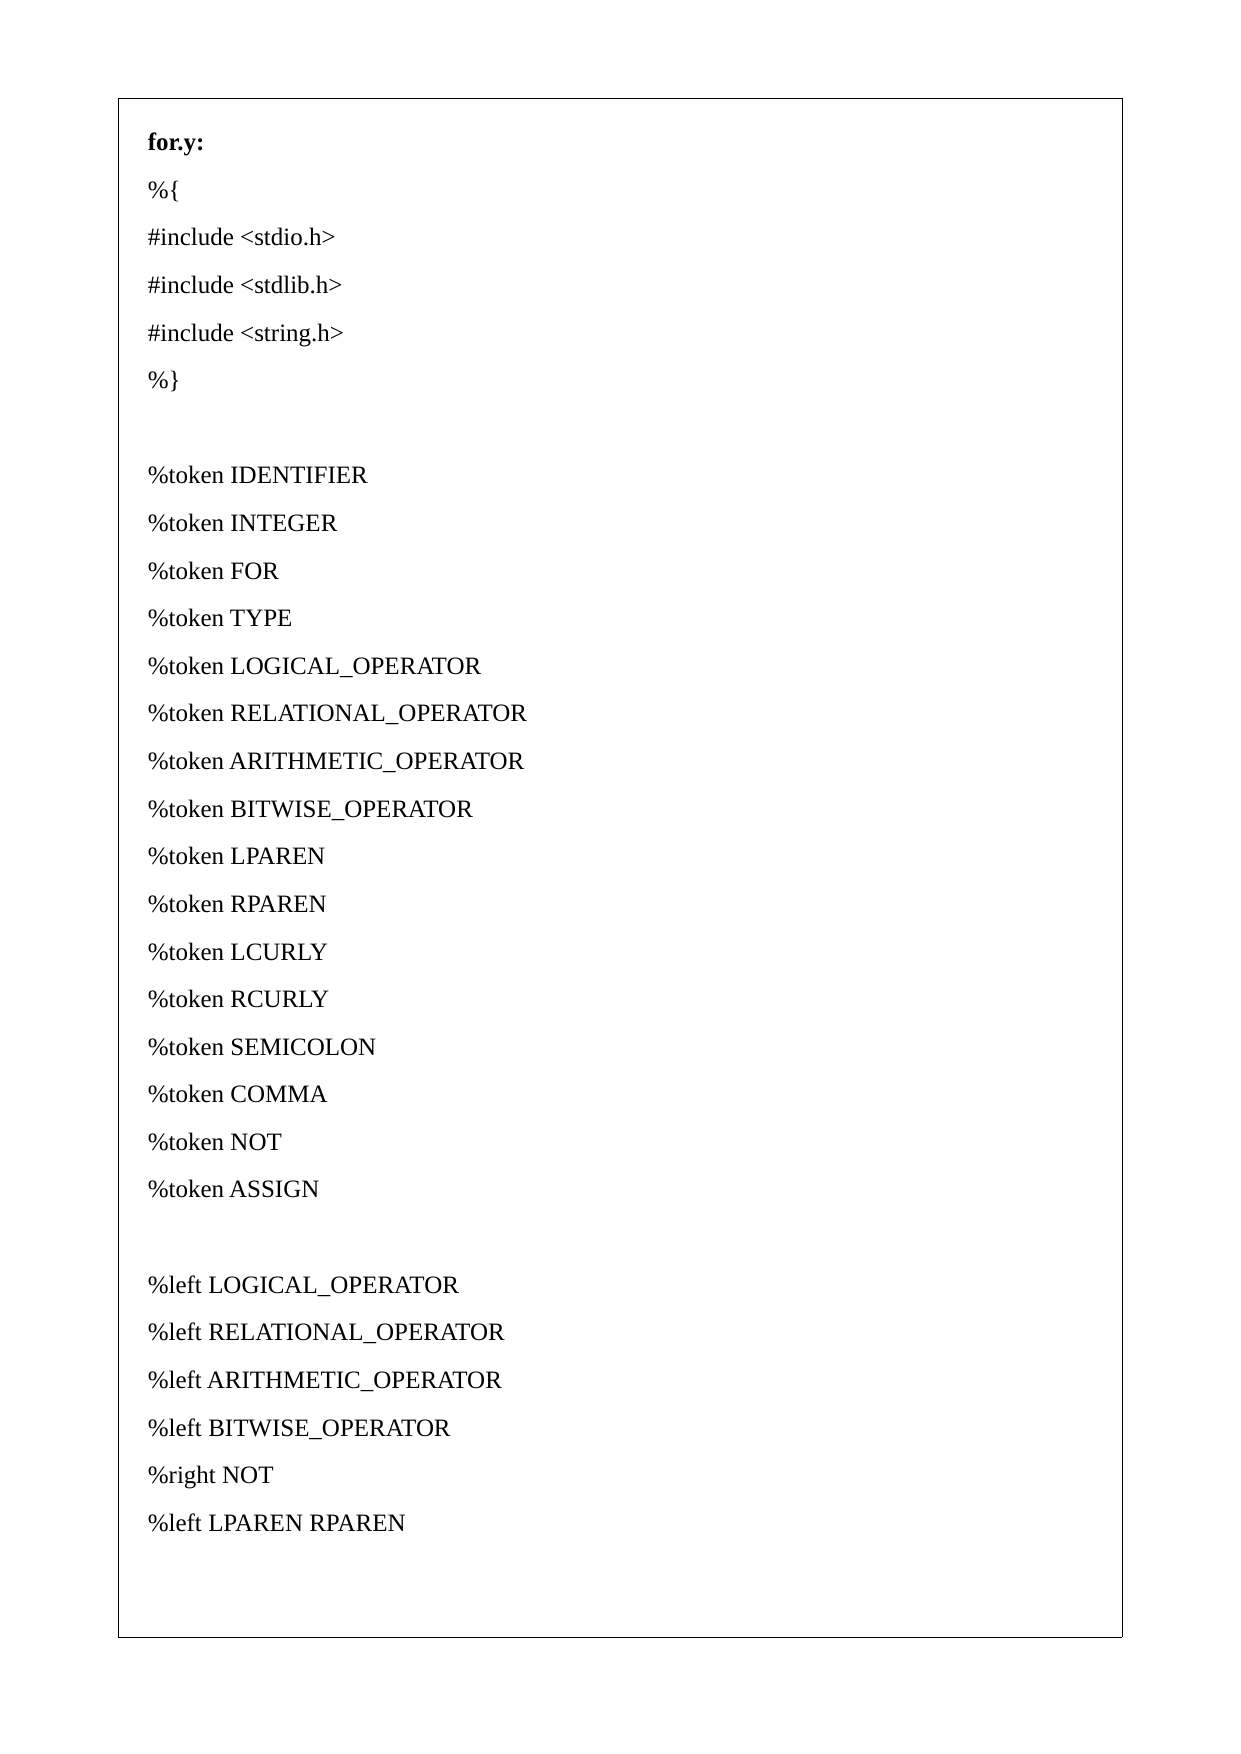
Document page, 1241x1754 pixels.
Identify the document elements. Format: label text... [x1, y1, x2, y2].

text %token RCURLY [148, 984, 1092, 1013]
text #include <string.h> [148, 318, 1092, 346]
text %{ [148, 175, 1092, 204]
text %} [148, 365, 1092, 394]
text %token IDENTIFIER [148, 461, 1092, 489]
text %token TYPE [148, 603, 1092, 632]
text %token BITWISE_OPERATOR [148, 794, 1092, 822]
text %token FOR [148, 556, 1092, 584]
text %token INTEGER [148, 508, 1092, 537]
text %left LOGICAL_OPERATOR [148, 1270, 1092, 1298]
text %token COMMA [148, 1079, 1092, 1108]
text %token LPAREN [148, 841, 1092, 870]
text #include <stdio.h> [148, 222, 1092, 251]
text %token RELATIONAL_OPERATOR [148, 698, 1092, 727]
text %left RELATIONAL_OPERATOR [148, 1317, 1092, 1346]
text %left LPAREN RPAREN [148, 1508, 1092, 1537]
text #include <stdlib.h> [148, 270, 1092, 299]
text %left BITWISE_OPERATOR [148, 1413, 1092, 1441]
text %right NOT [148, 1460, 1092, 1489]
text %token LOGICAL_OPERATOR [148, 651, 1092, 680]
text %token RPAREN [148, 889, 1092, 918]
text %token ARITHMETIC_OPERATOR [148, 746, 1092, 775]
text %token ASSIGN [148, 1174, 1092, 1203]
text for.y: [148, 127, 1092, 156]
text %left ARITHMETIC_OPERATOR [148, 1365, 1092, 1394]
text %token SEMICOLON [148, 1032, 1092, 1061]
text %token NOT [148, 1127, 1092, 1156]
text %token LCURLY [148, 937, 1092, 965]
